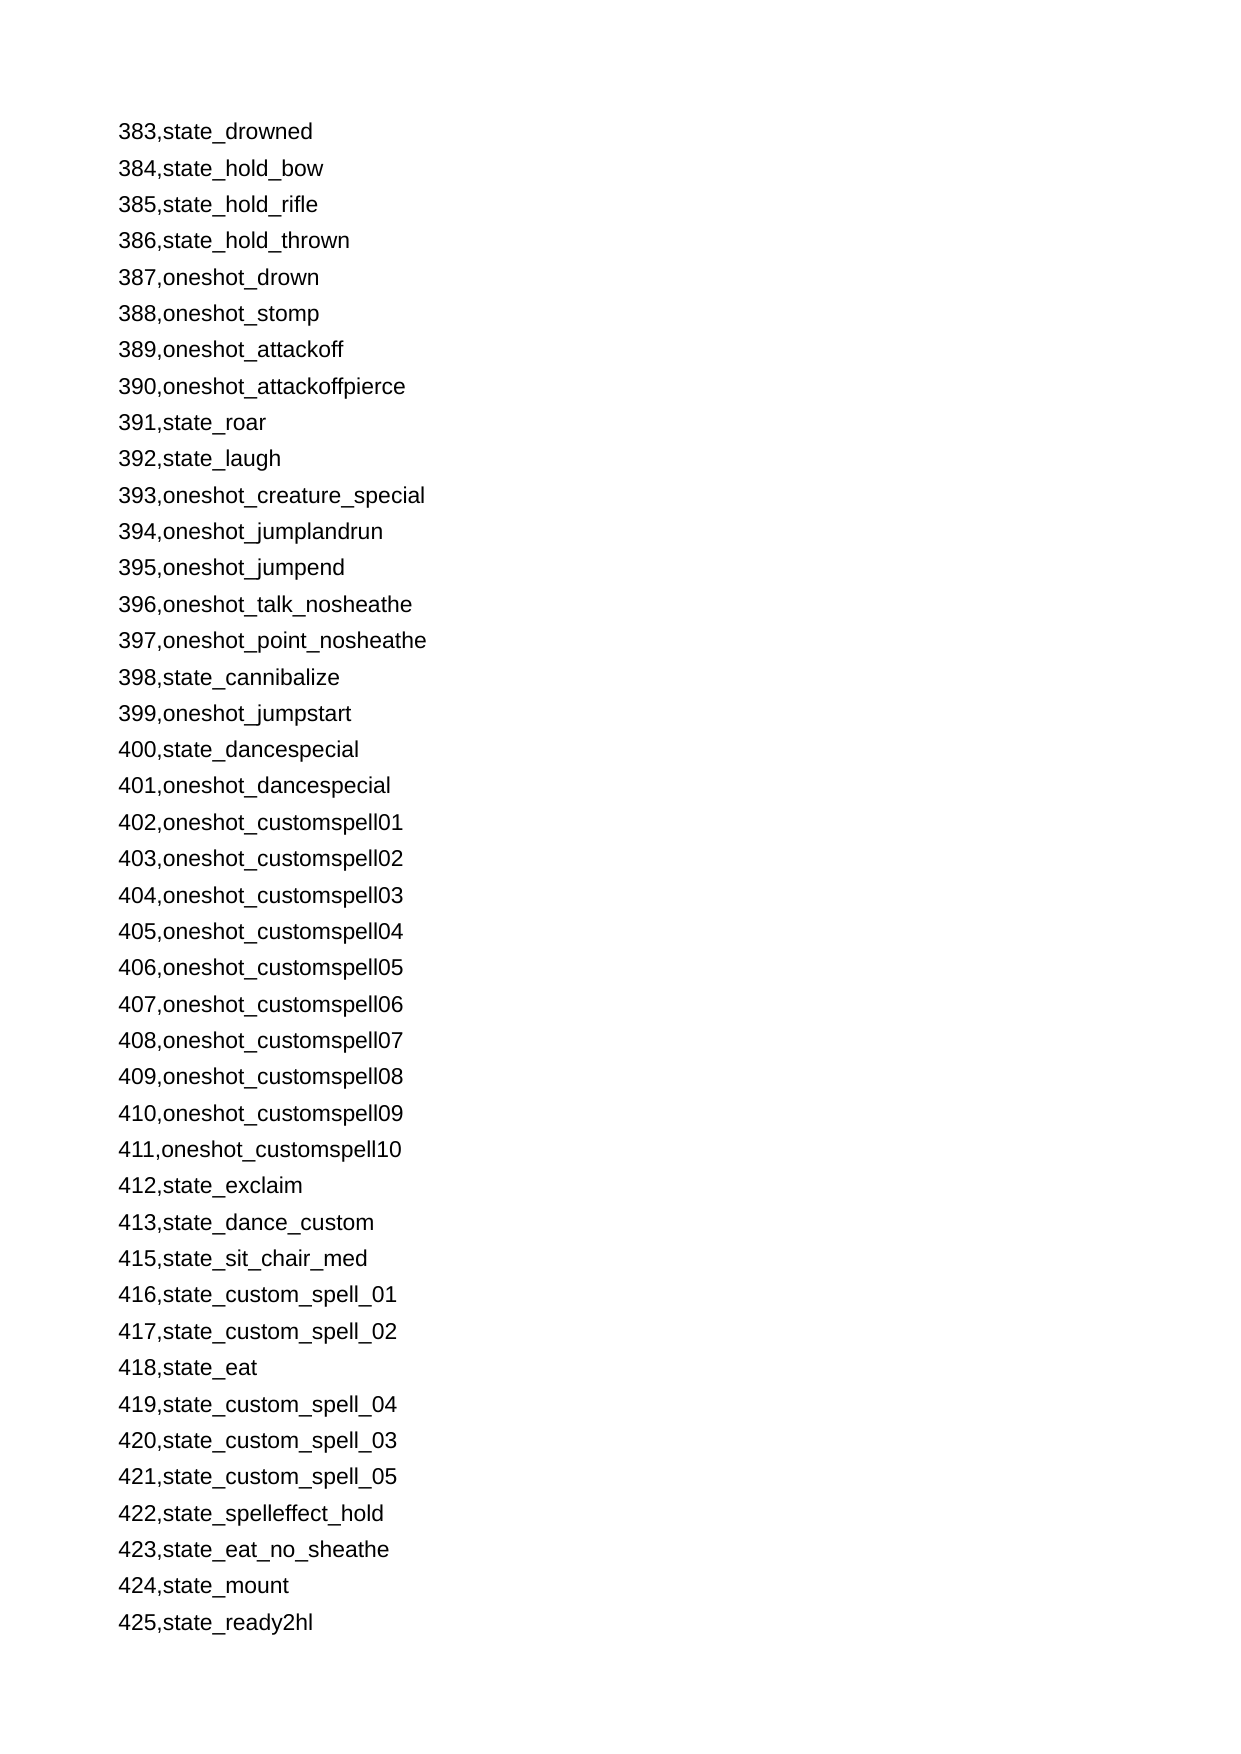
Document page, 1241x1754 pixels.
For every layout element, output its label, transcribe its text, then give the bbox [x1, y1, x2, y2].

text 405,oneshot_customspell04 [118, 918, 1122, 944]
text 425,state_ready2hl [118, 1609, 1122, 1635]
text 412,state_exclaim [118, 1172, 1122, 1199]
text 401,oneshot_dancespecial [118, 772, 1122, 799]
text 406,oneshot_customspell05 [118, 954, 1122, 981]
text 403,oneshot_customspell02 [118, 845, 1122, 872]
text 393,oneshot_creature_special [118, 482, 1122, 508]
text 416,state_custom_spell_01 [118, 1281, 1122, 1308]
text 420,state_custom_spell_03 [118, 1427, 1122, 1453]
text 407,oneshot_customspell06 [118, 991, 1122, 1017]
text 419,state_custom_spell_04 [118, 1391, 1122, 1417]
text 389,oneshot_attackoff [118, 336, 1122, 363]
text 411,oneshot_customspell10 [118, 1136, 1122, 1162]
text 392,state_laugh [118, 445, 1122, 472]
text 423,state_eat_no_sheathe [118, 1536, 1122, 1562]
text 395,oneshot_jumpend [118, 554, 1122, 581]
text 387,oneshot_drown [118, 263, 1122, 290]
text 418,state_eat [118, 1354, 1122, 1381]
text 396,oneshot_talk_nosheathe [118, 591, 1122, 617]
text 402,oneshot_customspell01 [118, 809, 1122, 835]
text 400,state_dancespecial [118, 736, 1122, 762]
text 391,state_roar [118, 409, 1122, 435]
text 413,state_dance_custom [118, 1209, 1122, 1235]
text 421,state_custom_spell_05 [118, 1463, 1122, 1489]
text 385,state_hold_rifle [118, 191, 1122, 217]
text 409,oneshot_customspell08 [118, 1063, 1122, 1090]
text 386,state_hold_thrown [118, 227, 1122, 253]
text 404,oneshot_customspell03 [118, 882, 1122, 908]
text 408,oneshot_customspell07 [118, 1027, 1122, 1053]
text 384,state_hold_bow [118, 154, 1122, 181]
text 397,oneshot_point_nosheathe [118, 627, 1122, 653]
text 390,oneshot_attackoffpierce [118, 373, 1122, 399]
text 398,state_cannibalize [118, 663, 1122, 690]
text 394,oneshot_jumplandrun [118, 518, 1122, 544]
text 410,oneshot_customspell09 [118, 1100, 1122, 1126]
text 422,state_spelleffect_hold [118, 1499, 1122, 1526]
text 417,state_custom_spell_02 [118, 1318, 1122, 1344]
text 415,state_sit_chair_med [118, 1245, 1122, 1271]
text 388,oneshot_stomp [118, 300, 1122, 326]
text 399,oneshot_jumpstart [118, 700, 1122, 726]
text 424,state_mount [118, 1572, 1122, 1599]
text 383,state_drowned [118, 118, 1122, 144]
